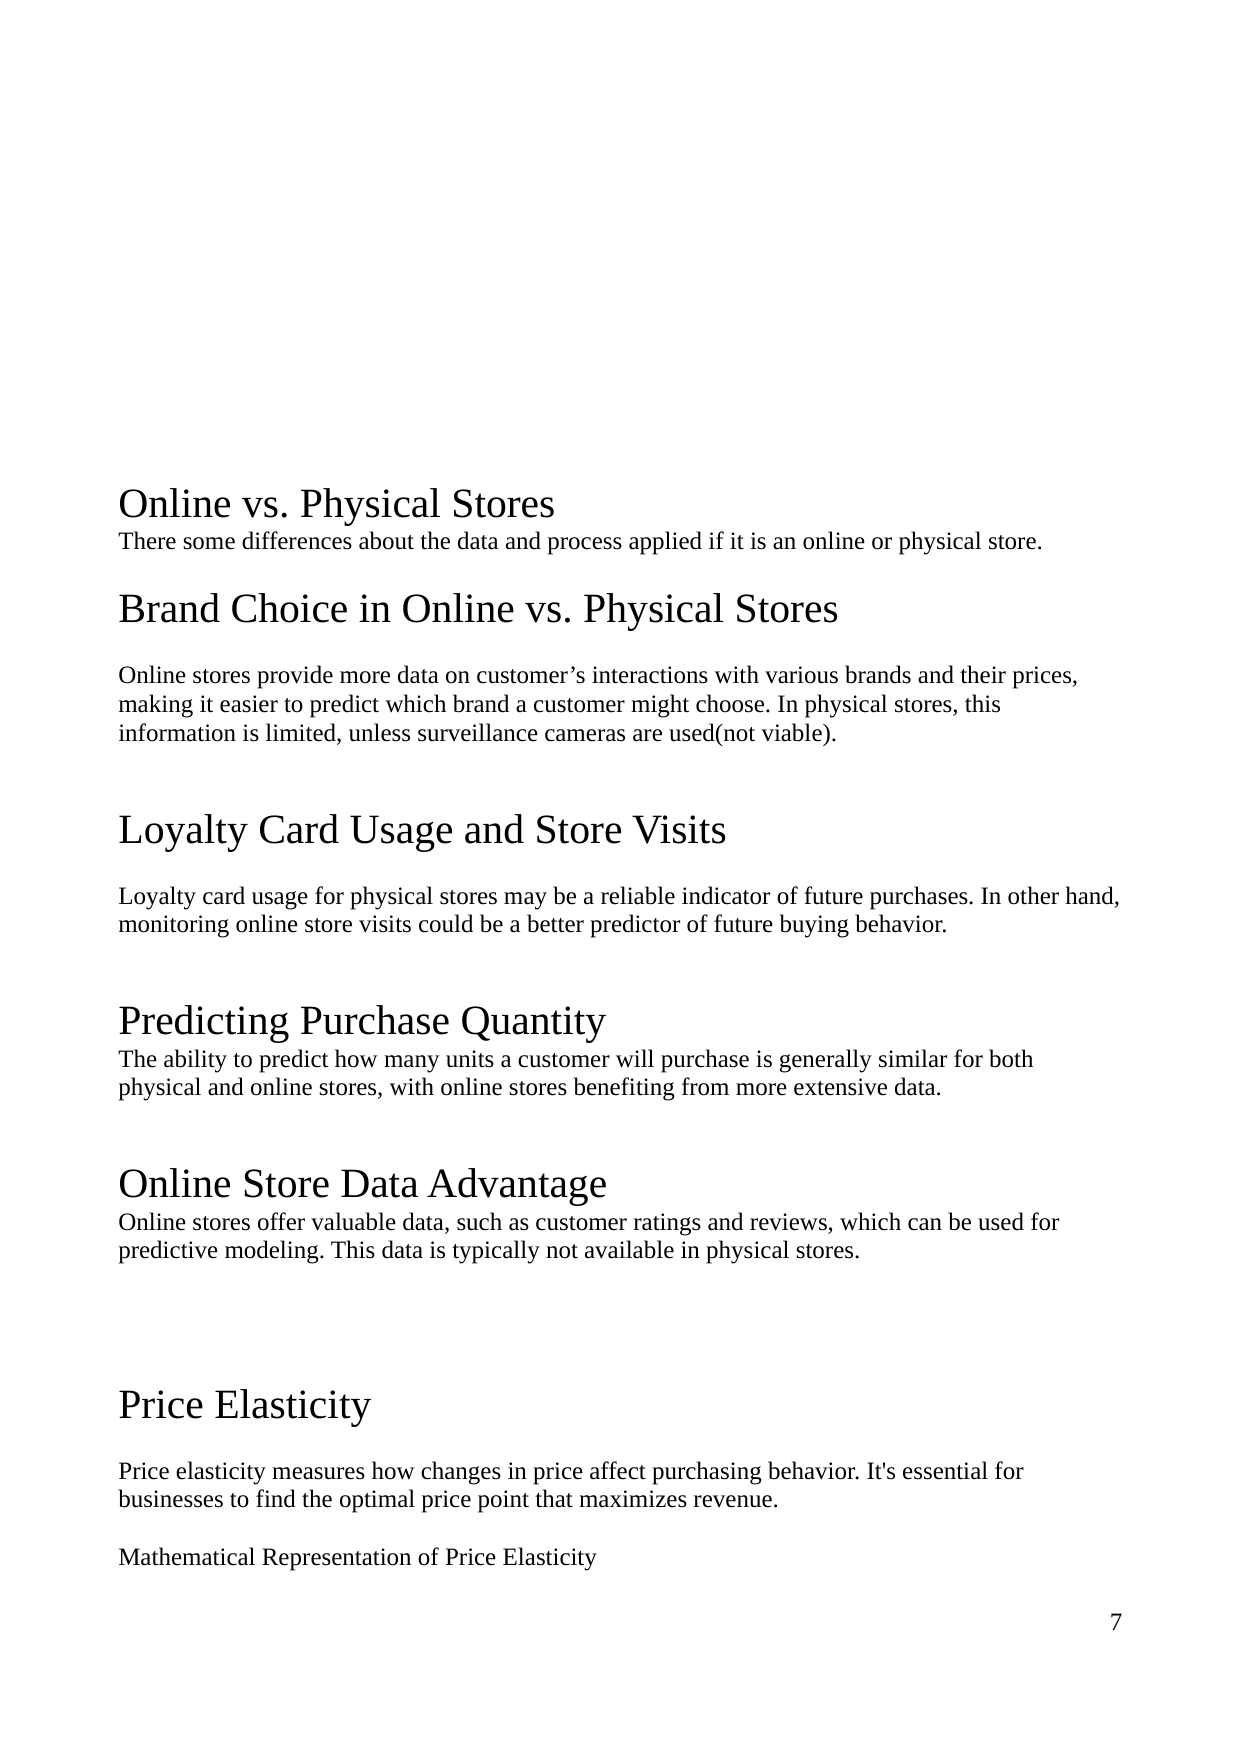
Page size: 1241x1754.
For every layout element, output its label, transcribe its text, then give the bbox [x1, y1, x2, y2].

text Online vs. Physical Stores [118, 478, 1122, 526]
text Predicting Purchase Quantity [118, 996, 1122, 1044]
text Price elasticity measures how changes in price affect purchasing behavior. It's essential for businesses to find the optimal price point that maximizes revenue. [118, 1456, 1122, 1513]
text Brand Choice in Online vs. Physical Stores [118, 584, 1122, 632]
text Loyalty card usage for physical stores may be a reliable indicator of future purchases. In other hand, monitoring online store visits could be a better predictor of future buying behavior. [118, 881, 1122, 938]
text Online stores provide more data on customer’s interactions with various brands and their prices, making it easier to predict which brand a customer might choose. In physical stores, this information is limited, unless surveillance cameras are used(not viable). [118, 660, 1122, 747]
text The ability to predict how many units a customer will purchase is generally similar for both physical and online stores, with online stores benefiting from more extensive data. [118, 1044, 1122, 1101]
text Mathematical Representation of Price Elasticity [118, 1542, 1122, 1571]
text Online stores offer valuable data, such as customer ratings and reviews, which can be used for predictive modeling. This data is typically not available in physical stores. [118, 1207, 1122, 1264]
text Price Elasticity [118, 1379, 1122, 1427]
text There some differences about the data and process applied if it is an online or physical store. [118, 526, 1122, 555]
text Online Store Data Advantage [118, 1159, 1122, 1207]
text Loyalty Card Usage and Store Visits [118, 804, 1122, 852]
